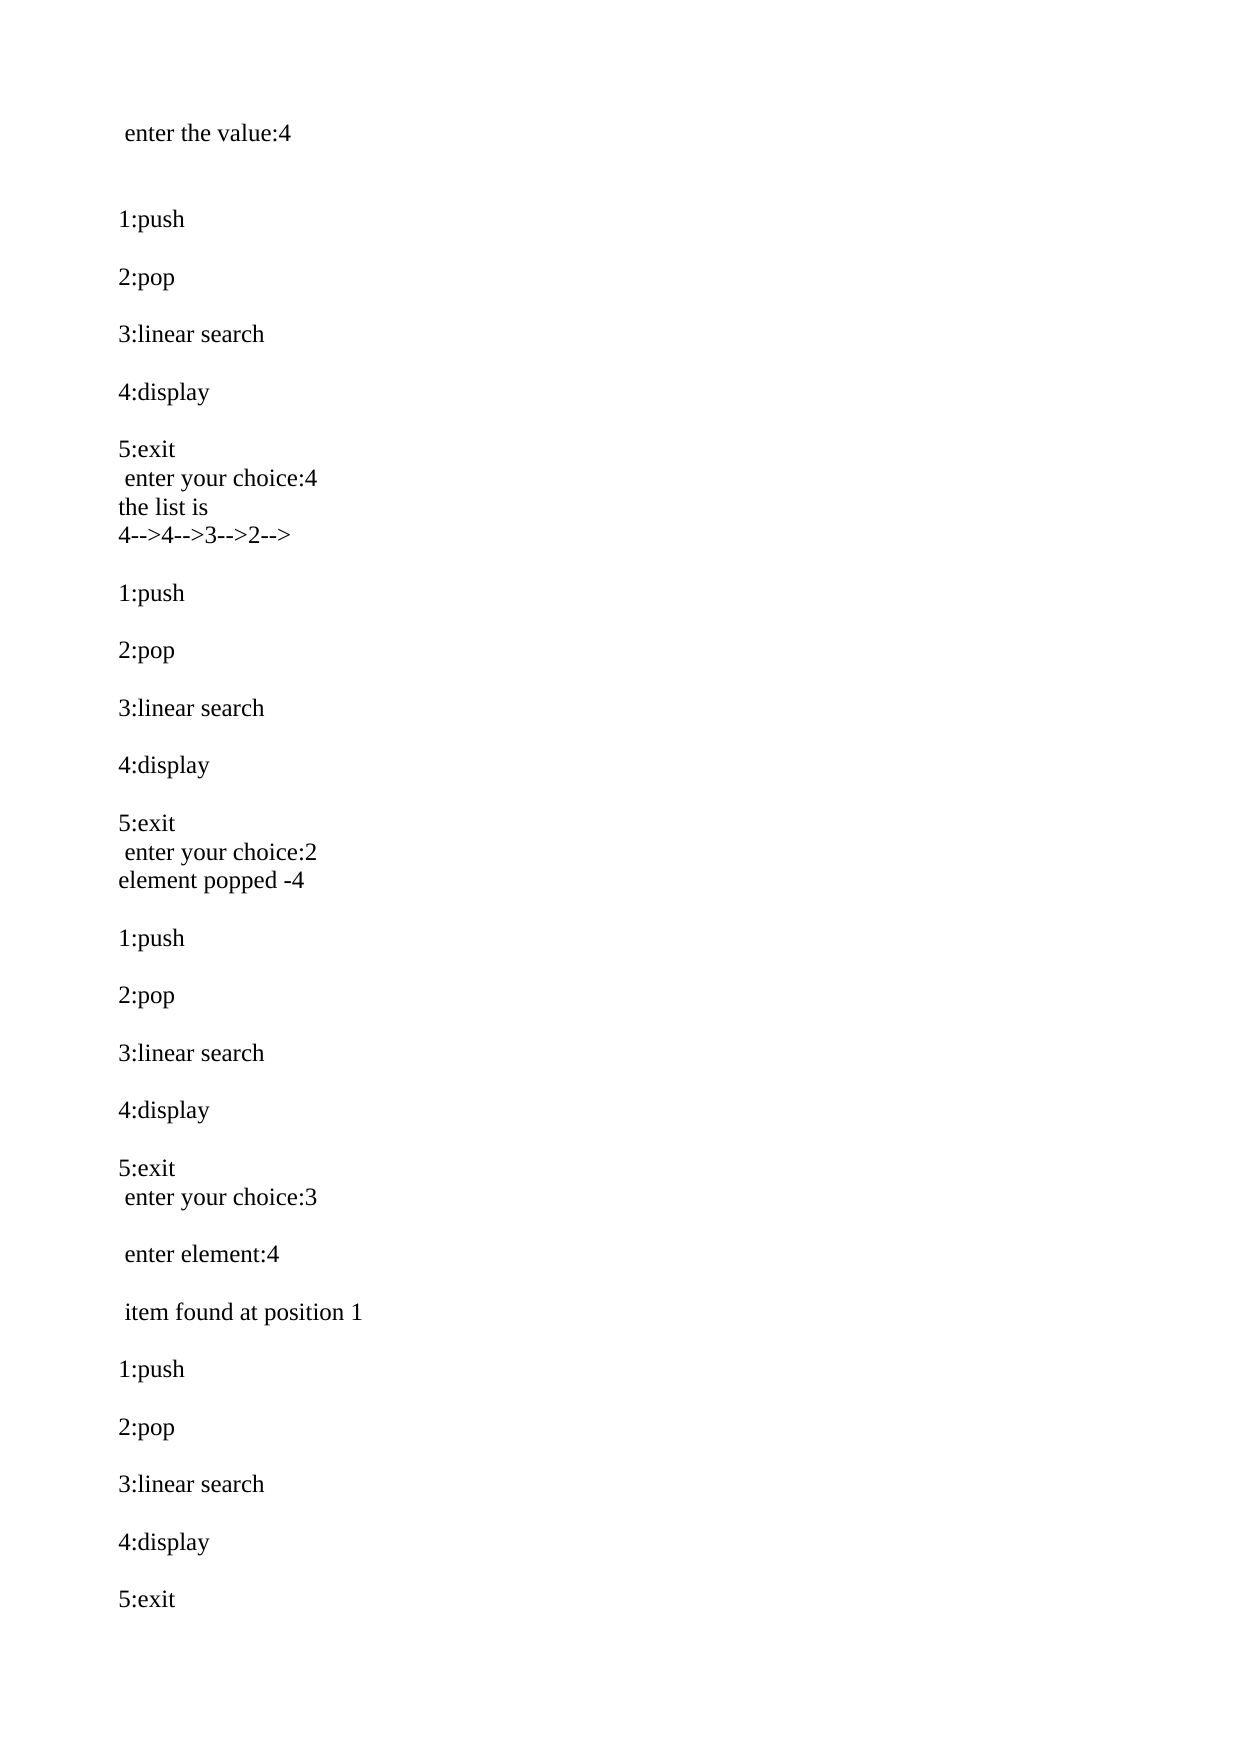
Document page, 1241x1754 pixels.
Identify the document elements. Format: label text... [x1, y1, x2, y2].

text 3:linear search [118, 319, 1122, 348]
text 3:linear search [118, 1038, 1122, 1067]
text 4:display [118, 1096, 1122, 1124]
text enter your choice:4 [118, 463, 1122, 492]
text 4:display [118, 1527, 1122, 1556]
text 2:pop [118, 1412, 1122, 1441]
text enter your choice:2 [118, 837, 1122, 866]
text 1:push [118, 923, 1122, 952]
text enter element:4 [118, 1239, 1122, 1268]
text 1:push [118, 204, 1122, 233]
text 1:push [118, 1354, 1122, 1383]
text 2:pop [118, 981, 1122, 1009]
text 2:pop [118, 636, 1122, 664]
text item found at position 1 [118, 1297, 1122, 1326]
text 4:display [118, 377, 1122, 406]
text 3:linear search [118, 1469, 1122, 1498]
text 5:exit [118, 808, 1122, 837]
text enter your choice:3 [118, 1182, 1122, 1211]
text 4:display [118, 751, 1122, 779]
text 2:pop [118, 262, 1122, 291]
text enter the value:4 [118, 118, 1122, 147]
text element popped -4 [118, 866, 1122, 894]
text 5:exit [118, 434, 1122, 463]
text 5:exit [118, 1153, 1122, 1182]
text 1:push [118, 578, 1122, 607]
text the list is [118, 492, 1122, 521]
text 5:exit [118, 1584, 1122, 1613]
text 3:linear search [118, 693, 1122, 722]
text 4-->4-->3-->2--> [118, 521, 1122, 549]
